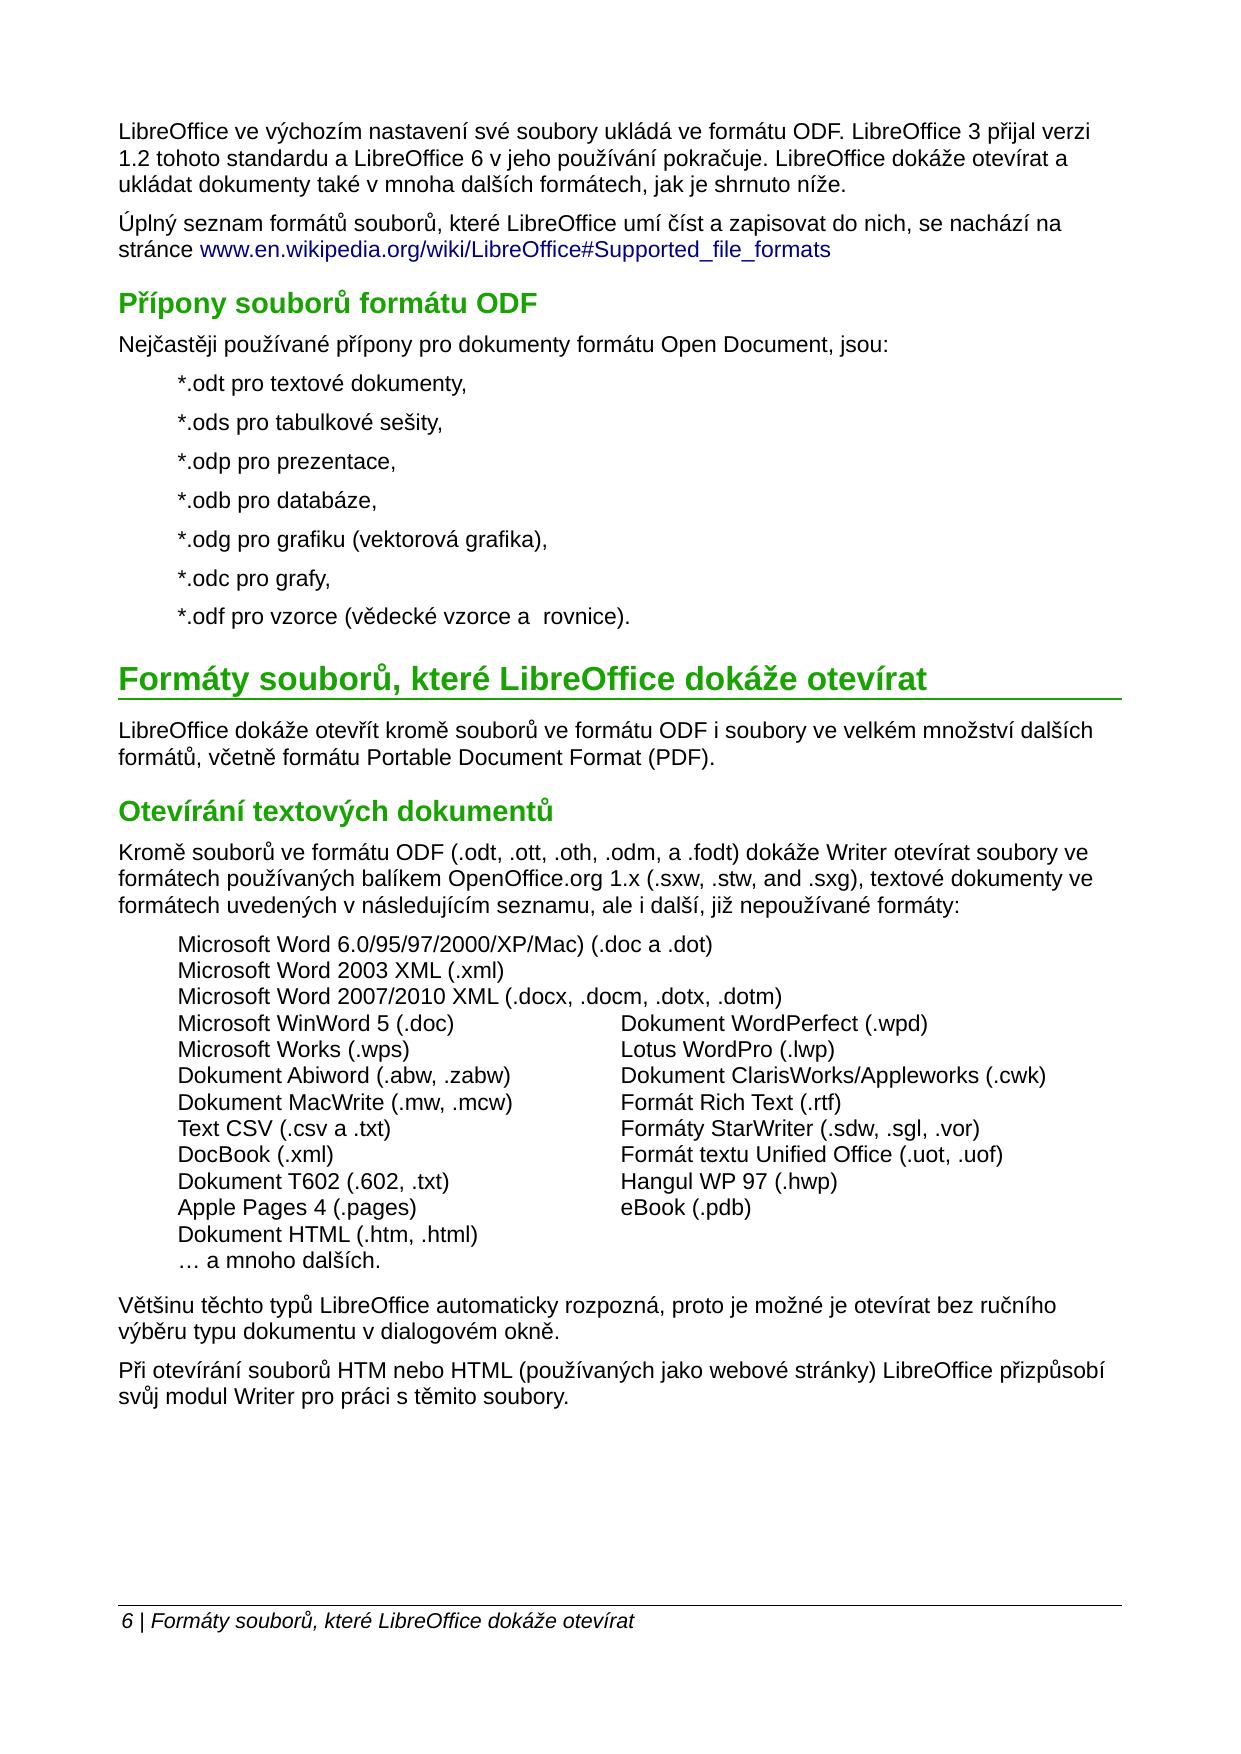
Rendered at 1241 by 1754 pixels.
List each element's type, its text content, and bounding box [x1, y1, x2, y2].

text Většinu těchto typů LibreOffice automaticky rozpozná, proto je možné je otevírat bez ručního výběru typu dokumentu v dialogovém okně. [118, 1292, 1122, 1344]
table_cell Formáty StarWriter (.sdw, .sgl, .vor) [561, 1115, 1123, 1141]
table_cell Formát textu Unified Office (.uot, .uof) [561, 1141, 1123, 1168]
text *.odg pro grafiku (vektorová grafika), [177, 526, 1122, 552]
list Nejčastěji používané přípony pro dokumenty formátu Open Document, jsou: [118, 331, 1122, 358]
text *.ods pro tabulkové sešity, [177, 409, 1122, 435]
table_cell eBook (.pdb) [561, 1194, 1123, 1221]
text *.odt pro textové dokumenty, [177, 370, 1122, 397]
text Úplný seznam formátů souborů, které LibreOffice umí číst a zapisovat do nich, se nachází na stránce www.en.wikipedia.org/wiki/LibreOffice#Supported_file_formats [118, 210, 1122, 262]
text Microsoft Word 6.0/95/97/2000/XP/Mac) (.doc a .dot) Microsoft Word 2003 XML (.xml) Microsoft Word 2007/2010 XML (.docx, .docm, .dotx, .dotm) [177, 931, 1122, 1010]
table_cell Formát Rich Text (.rtf) [561, 1089, 1123, 1115]
table_cell … a mnoho dalších. [118, 1247, 561, 1286]
table_cell [561, 1221, 1123, 1247]
table_cell Lotus WordPro (.lwp) [561, 1036, 1123, 1062]
table_header Dokument WordPerfect (.wpd) [561, 1010, 1123, 1036]
subtitle Přípony souborů formátu ODF [118, 286, 1122, 319]
text *.odf pro vzorce (vědecké vzorce a rovnice). [177, 603, 1122, 630]
table_header Microsoft WinWord 5 (.doc) [118, 1010, 561, 1036]
table_cell [561, 1247, 1123, 1286]
table_cell Microsoft Works (.wps) [118, 1036, 561, 1062]
table_cell Dokument HTML (.htm, .html) [118, 1221, 561, 1247]
text LibreOffice dokáže otevřít kromě souborů ve formátu ODF i soubory ve velkém množství dalších formátů, včetně formátu Portable Document Format (PDF). [118, 717, 1122, 770]
subtitle Otevírání textových dokumentů [118, 794, 1122, 827]
text Při otevírání souborů HTM nebo HTML (používaných jako webové stránky) LibreOffice přizpůsobí svůj modul Writer pro práci s těmito soubory. [118, 1357, 1122, 1409]
table_cell Dokument MacWrite (.mw, .mcw) [118, 1089, 561, 1115]
table_cell Dokument T602 (.602, .txt) [118, 1168, 561, 1194]
table_cell Hangul WP 97 (.hwp) [561, 1168, 1123, 1194]
text *.odc pro grafy, [177, 564, 1122, 591]
list Kromě souborů ve formátu ODF (.odt, .ott, .oth, .odm, a .fodt) dokáže Writer otevírat soubory ve formátech používaných balíkem OpenOffice.org 1.x (.sxw, .stw, and .sxg), textové dokumenty ve formátech uvedených v následujícím seznamu, ale i další, již nepoužívané formáty: [118, 839, 1122, 918]
table_cell Dokument ClarisWorks/Appleworks (.cwk) [561, 1063, 1123, 1089]
subtitle Formáty souborů, které LibreOffice dokáže otevírat [118, 659, 1122, 698]
text *.odp pro prezentace, [177, 448, 1122, 474]
table_cell DocBook (.xml) [118, 1141, 561, 1168]
text *.odb pro databáze, [177, 487, 1122, 513]
table_cell Text CSV (.csv a .txt) [118, 1115, 561, 1141]
table_cell Dokument Abiword (.abw, .zabw) [118, 1063, 561, 1089]
text LibreOffice ve výchozím nastavení své soubory ukládá ve formátu ODF. LibreOffice 3 přijal verzi 1.2 tohoto standardu a LibreOffice 6 v jeho používání pokračuje. LibreOffice dokáže otevírat a ukládat dokumenty také v mnoha dalších formátech, jak je shrnuto níže. [118, 118, 1122, 197]
table_cell Apple Pages 4 (.pages) [118, 1194, 561, 1221]
